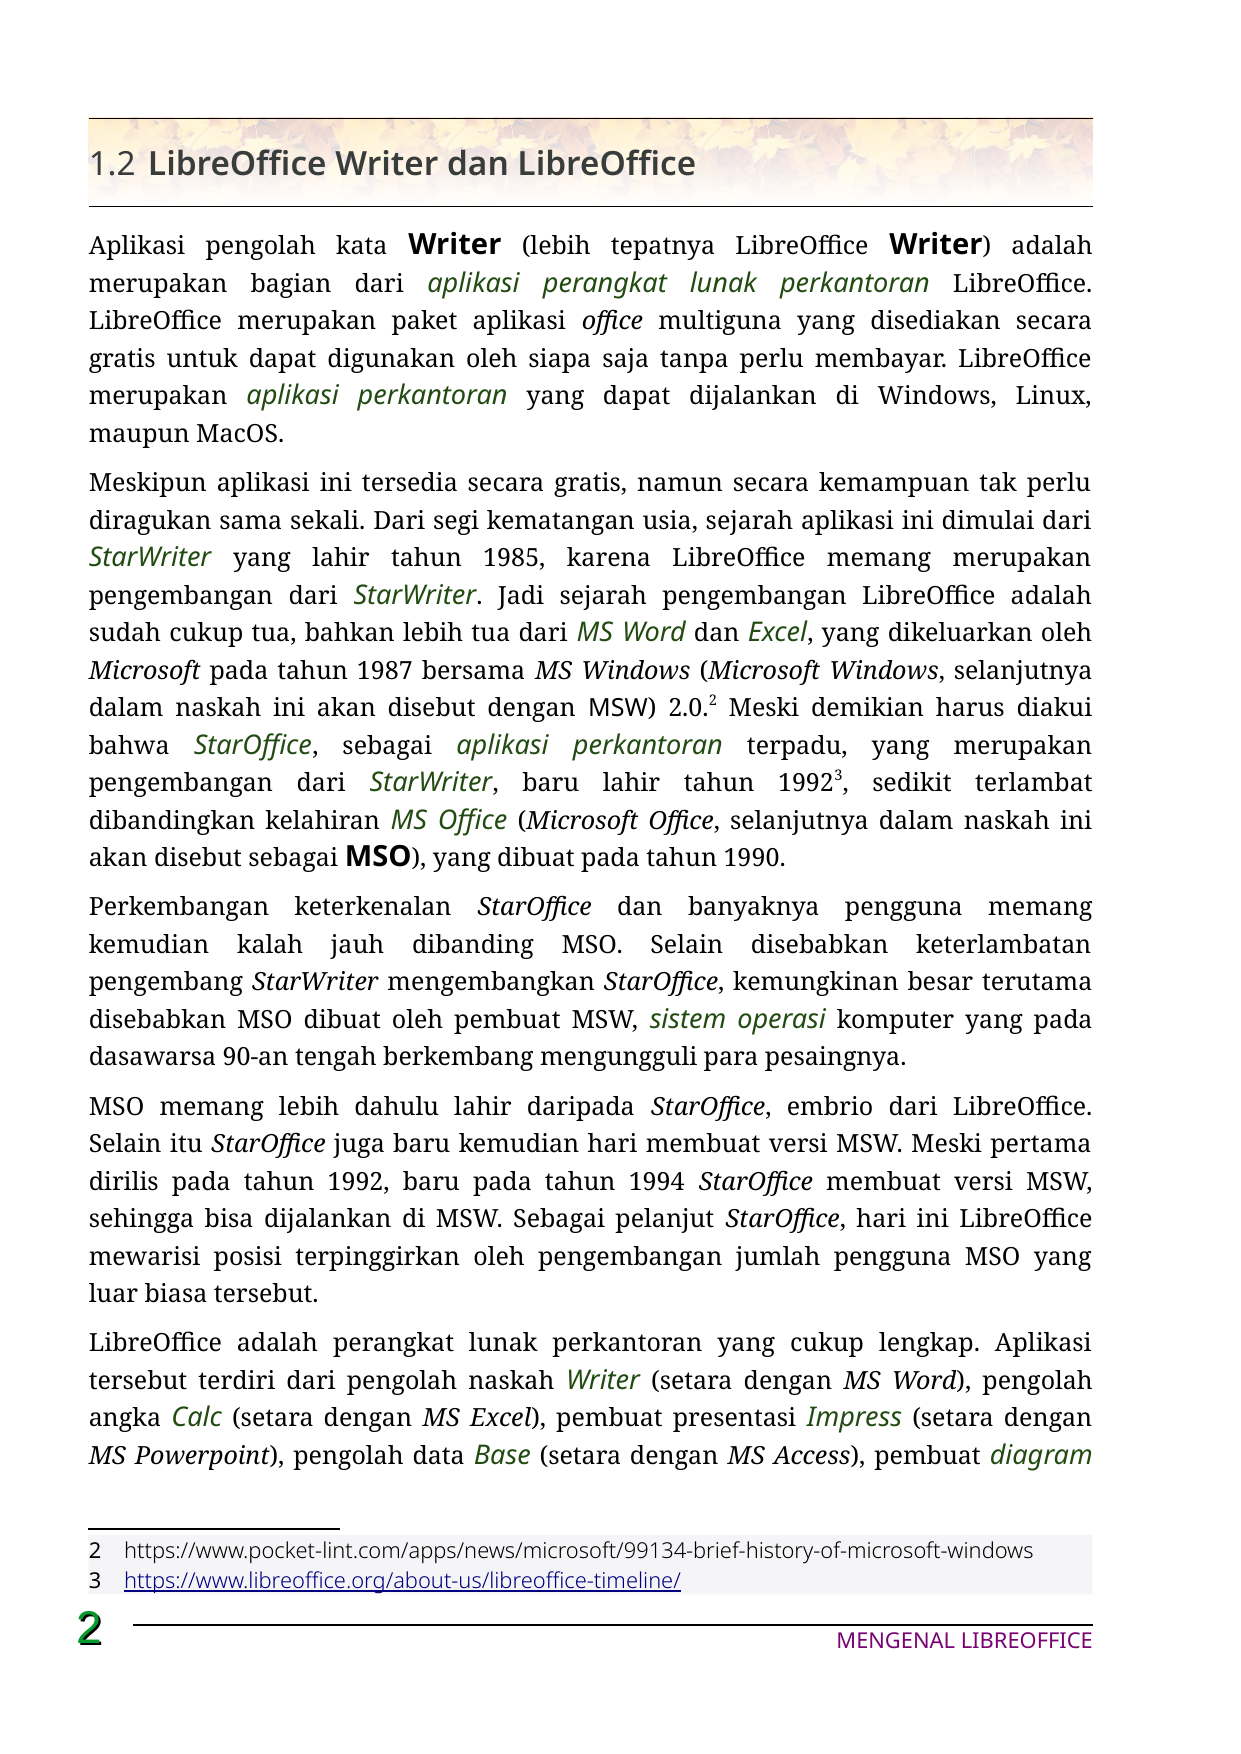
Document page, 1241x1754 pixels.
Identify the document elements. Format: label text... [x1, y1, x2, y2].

text Aplikasi pengolah kata Writer (lebih tepatnya LibreOffice Writer) adalah merupakan bagian dari aplikasi perangkat lunak perkantoran LibreOffice. LibreOffice merupakan paket aplikasi office multiguna yang disediakan secara gratis untuk dapat digunakan oleh siapa saja tanpa perlu membayar. LibreOffice merupakan aplikasi perkantoran yang dapat dijalankan di Windows, Linux, maupun MacOS. [88, 225, 1093, 450]
text MSO memang lebih dahulu lahir daripada StarOffice, embrio dari LibreOffice. Selain itu StarOffice juga baru kemudian hari membuat versi MSW. Meski pertama dirilis pada tahun 1992, baru pada tahun 1994 StarOffice membuat versi MSW, sehingga bisa dijalankan di MSW. Sebagai pelanjut StarOffice, hari ini LibreOffice mewarisi posisi terpinggirkan oleh pengembangan jumlah pengguna MSO yang luar biasa tersebut. [88, 1085, 1093, 1310]
text Perkembangan keterkenalan StarOffice dan banyaknya pengguna memang kemudian kalah jauh dibanding MSO. Selain disebabkan keterlambatan pengembang StarWriter mengembangkan StarOffice, kemungkinan besar terutama disebabkan MSO dibuat oleh pembuat MSW, sistem operasi komputer yang pada dasawarsa 90-an tengah berkembang mengungguli para pesaingnya. [88, 886, 1093, 1073]
text Meskipun aplikasi ini tersedia secara gratis, namun secara kemampuan tak perlu diragukan sama sekali. Dari segi kematangan usia, sejarah aplikasi ini dimulai dari StarWriter yang lahir tahun 1985, karena LibreOffice memang merupakan pengembangan dari StarWriter. Jadi sejarah pengembangan LibreOffice adalah sudah cukup tua, bahkan lebih tua dari MS Word dan Excel, yang dikeluarkan oleh Microsoft pada tahun 1987 bersama MS Windows (Microsoft Windows, selanjutnya dalam naskah ini akan disebut dengan MSW) 2.0. Meski demikian harus diakui bahwa StarOffice, sebagai aplikasi perkantoran terpadu, yang merupakan pengembangan dari StarWriter, baru lahir tahun 1992, sedikit terlambat dibandingkan kelahiran MS Office (Microsoft Office, selanjutnya dalam naskah ini akan disebut sebagai MSO), yang dibuat pada tahun 1990. [88, 462, 1093, 874]
text https://www.pocket-lint.com/apps/news/microsoft/99134-brief-history-of-microsoft-windows [88, 1535, 1093, 1565]
text https://www.libreoffice.org/about-us/libreoffice-timeline/ [88, 1565, 1093, 1594]
text LibreOffice adalah perangkat lunak perkantoran yang cukup lengkap. Aplikasi tersebut terdiri dari pengolah naskah Writer (setara dengan MS Word), pengolah angka Calc (setara dengan MS Excel), pembuat presentasi Impress (setara dengan MS Powerpoint), pengolah data Base (setara dengan MS Access), pembuat diagram [88, 1322, 1093, 1472]
